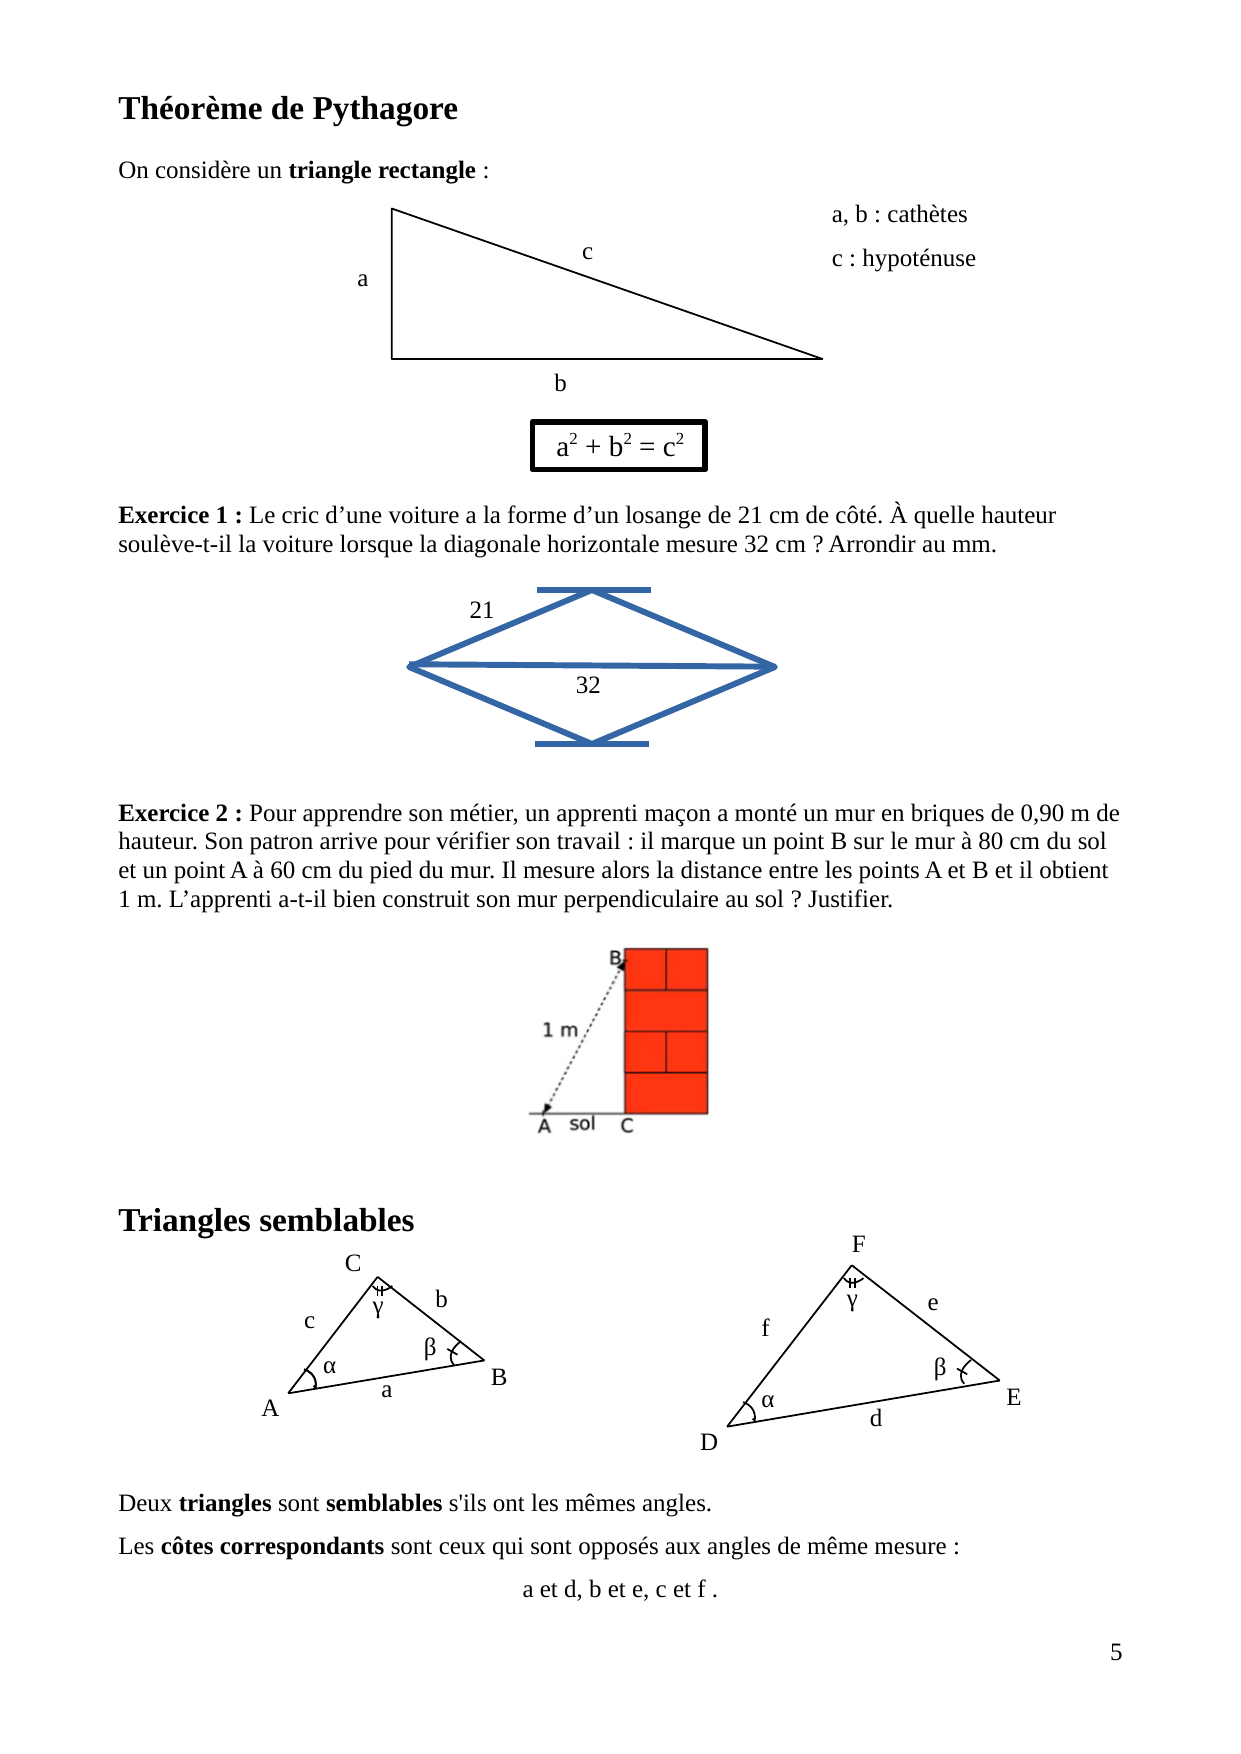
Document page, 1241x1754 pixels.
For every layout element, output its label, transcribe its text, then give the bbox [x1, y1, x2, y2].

text Les côtes correspondants sont ceux qui sont opposés aux angles de même mesure : [118, 1531, 1122, 1559]
text [118, 429, 530, 462]
text Triangles semblables [118, 1200, 1122, 1238]
text a2 + b2 = c2 [535, 429, 702, 462]
picture [524, 941, 716, 1139]
text Exercice 2 : Pour apprendre son métier, un apprenti maçon a monté un mur en briques de 0,90 m de hauteur. Son patron arrive pour vérifier son travail : il marque un point B sur le mur à 80 cm du sol et un point A à 60 cm du pied du mur. Il mesure alors la distance entre les points A et B et il obtient 1 m. L’apprenti a-t-il bien construit son mur perpendiculaire au sol ? Justifier. [118, 798, 1122, 913]
text [708, 429, 1122, 462]
text Exercice 1 : Le cric d’une voiture a la forme d’un losange de 21 cm de côté. À quelle hauteur soulève-t-il la voiture lorsque la diagonale horizontale mesure 32 cm ? Arrondir au mm. [118, 501, 1122, 558]
text On considère un triangle rectangle : [118, 156, 1122, 184]
text a et d, b et e, c et f . [118, 1574, 1122, 1603]
text Deux triangles sont semblables s'ils ont les mêmes angles. [118, 1488, 1122, 1516]
text Théorème de Pythagore [118, 88, 1122, 127]
